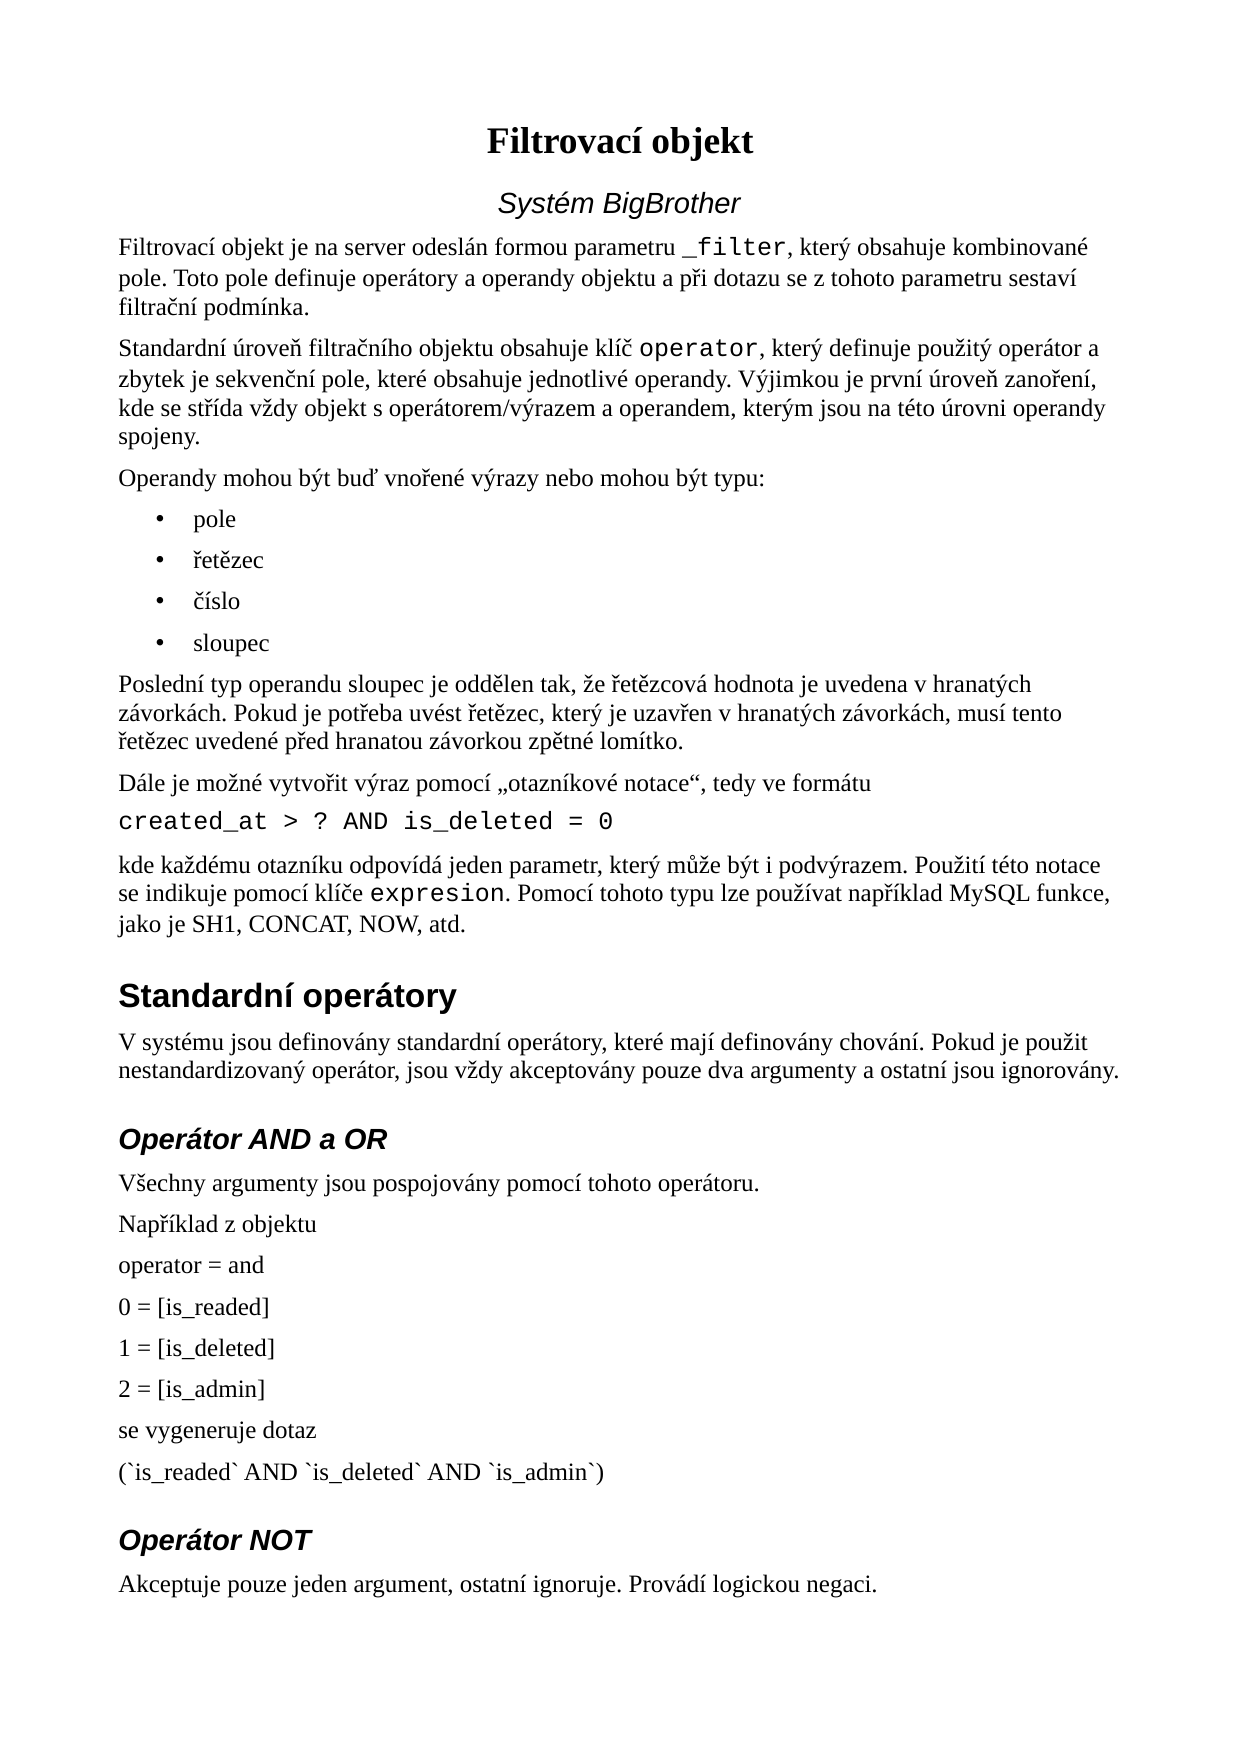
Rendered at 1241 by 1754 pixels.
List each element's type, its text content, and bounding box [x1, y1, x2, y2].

subtitle Standardní operátory [118, 976, 1122, 1014]
text Všechny argumenty jsou pospojovány pomocí tohoto operátoru. [118, 1168, 1122, 1197]
text operator = and [118, 1250, 1122, 1279]
text Operandy mohou být buď vnořené výrazy nebo mohou být typu: [118, 463, 1122, 491]
text Akceptuje pouze jeden argument, ostatní ignoruje. Provádí logickou negaci. [118, 1569, 1122, 1598]
text 2 = [is_admin] [118, 1374, 1122, 1403]
text 1 = [is_deleted] [118, 1333, 1122, 1362]
text created_at > ? AND is_deleted = 0 [118, 809, 1122, 837]
list číslo [156, 586, 1122, 615]
text Standardní úroveň filtračního objektu obsahuje klíč operator, který definuje použitý operátor a zbytek je sekvenční pole, které obsahuje jednotlivé operandy. Výjimkou je první úroveň zanoření, kde se střída vždy objekt s operátorem/výrazem a operandem, kterým jsou na této úrovni operandy spojeny. [118, 333, 1122, 450]
text Filtrovací objekt je na server odeslán formou parametru _filter, který obsahuje kombinované pole. Toto pole definuje operátory a operandy objektu a při dotazu se z tohoto parametru sestaví filtrační podmínka. [118, 232, 1122, 321]
list pole [156, 504, 1122, 533]
text Například z objektu [118, 1209, 1122, 1238]
text (`is_readed` AND `is_deleted` AND `is_admin`) [118, 1457, 1122, 1485]
text 0 = [is_readed] [118, 1292, 1122, 1320]
text Poslední typ operandu sloupec je oddělen tak, že řetězcová hodnota je uvedena v hranatých závorkách. Pokud je potřeba uvést řetězec, který je uzavřen v hranatých závorkách, musí tento řetězec uvedené před hranatou závorkou zpětné lomítko. [118, 669, 1122, 755]
subtitle Systém BigBrother [118, 186, 1122, 220]
text kde každému otazníku odpovídá jeden parametr, který může být i podvýrazem. Použití této notace se indikuje pomocí klíče expresion. Pomocí tohoto typu lze používat například MySQL funkce, jako je SH1, CONCAT, NOW, atd. [118, 850, 1122, 938]
text V systému jsou definovány standardní operátory, které mají definovány chování. Pokud je použit nestandardizovaný operátor, jsou vždy akceptovány pouze dva argumenty a ostatní jsou ignorovány. [118, 1027, 1122, 1084]
list sloupec [156, 628, 1122, 656]
title Filtrovací objekt [118, 118, 1122, 161]
text Dále je možné vytvořit výraz pomocí „otazníkové notace“, tedy ve formátu [118, 768, 1122, 796]
text se vygeneruje dotaz [118, 1415, 1122, 1444]
list řetězec [156, 545, 1122, 574]
subtitle Operátor AND a OR [118, 1122, 1122, 1155]
subtitle Operátor NOT [118, 1523, 1122, 1556]
